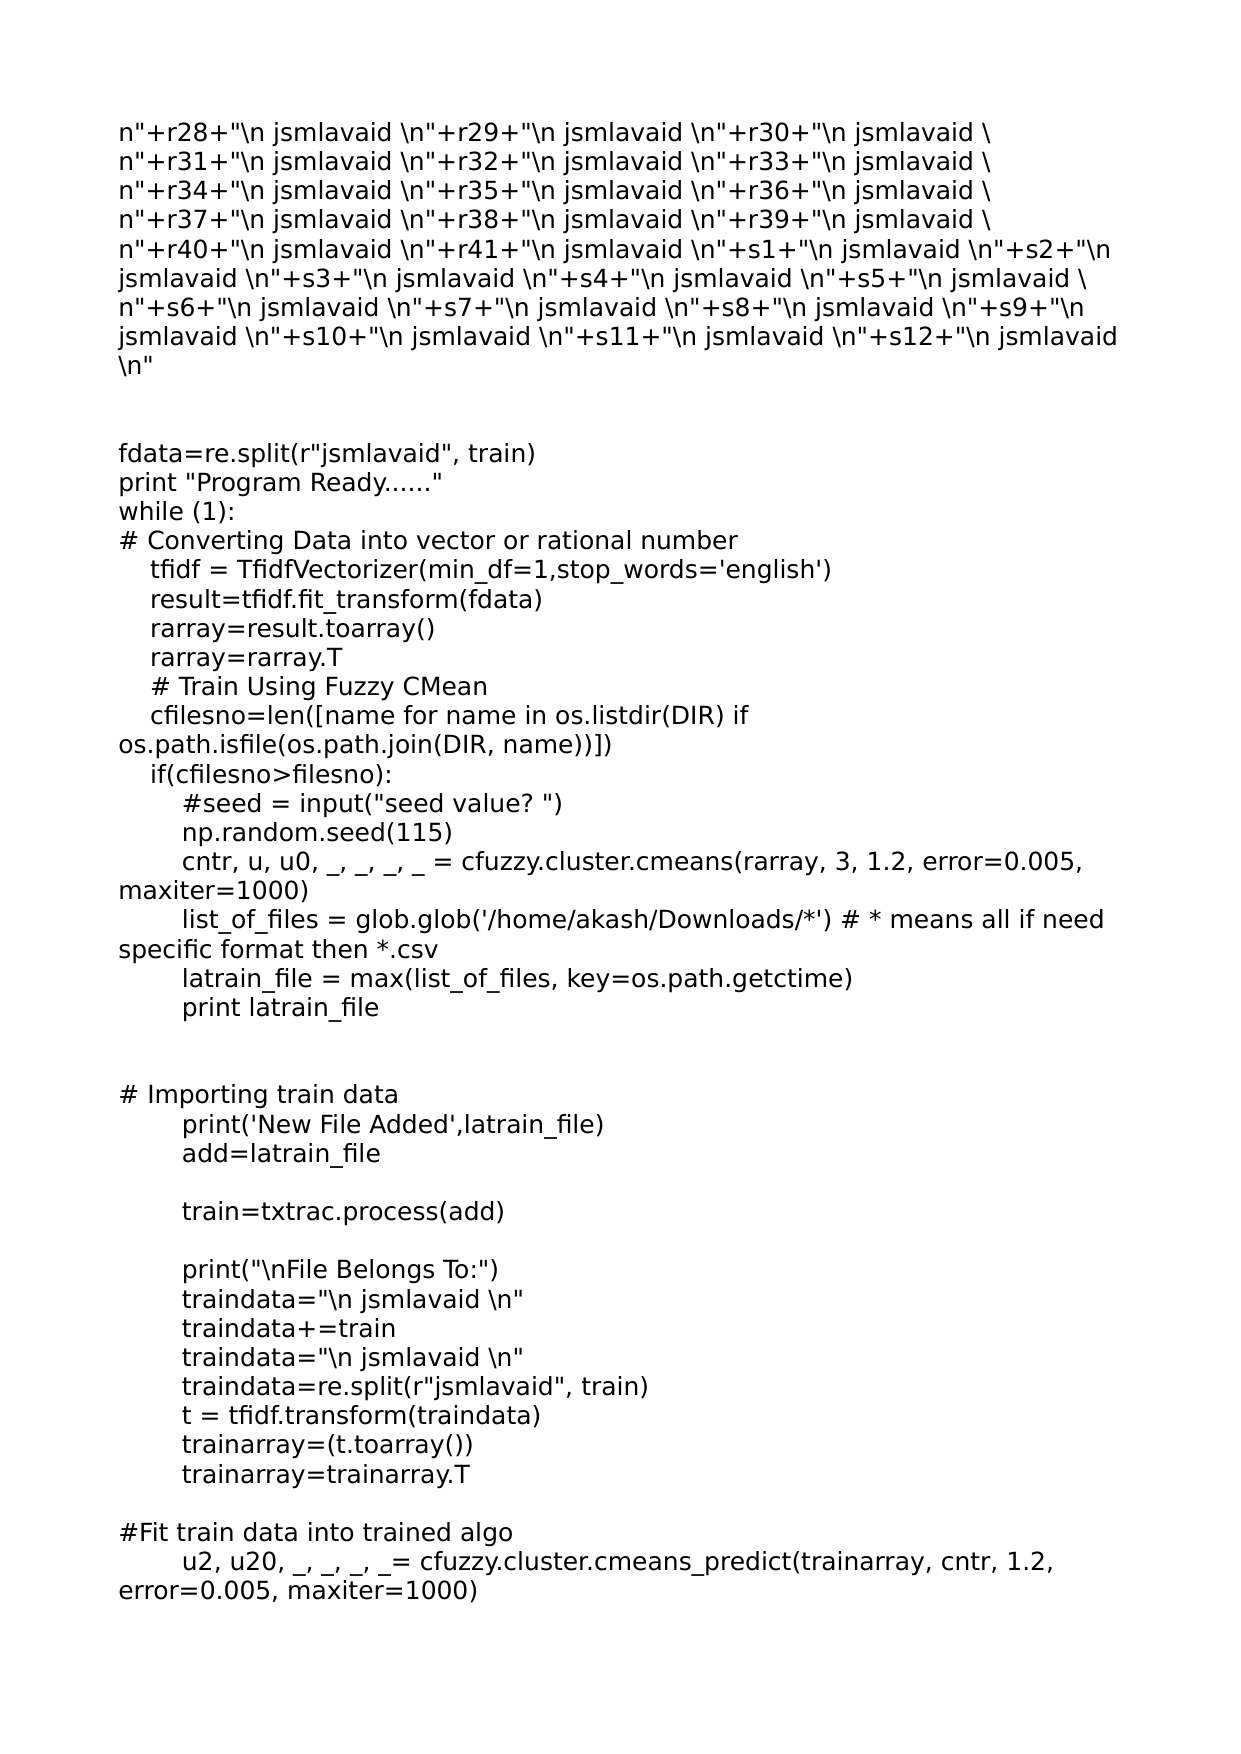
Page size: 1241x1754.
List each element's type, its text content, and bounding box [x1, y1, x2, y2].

text # Converting Data into vector or rational number [118, 526, 1122, 556]
text # Importing train data [118, 1081, 1122, 1110]
text train=txtrac.process(add) [118, 1197, 1122, 1226]
text add=latrain_file [118, 1139, 1122, 1168]
text print("\nFile Belongs To:") [118, 1256, 1122, 1285]
text np.random.seed(115) [118, 818, 1122, 847]
text traindata="\n jsmlavaid \n" [118, 1285, 1122, 1314]
text print('New File Added',latrain_file) [118, 1110, 1122, 1139]
text tfidf = TfidfVectorizer(min_df=1,stop_words='english') [118, 556, 1122, 585]
text traindata=re.split(r"jsmlavaid", train) [118, 1372, 1122, 1401]
text if(cfilesno>filesno): [118, 760, 1122, 789]
text u2, u20, _, _, _, _= cfuzzy.cluster.cmeans_predict(trainarray, cntr, 1.2, error=0.005, maxiter=1000) [118, 1547, 1122, 1606]
text print latrain_file [118, 993, 1122, 1022]
text fdata=re.split(r"jsmlavaid", train) [118, 439, 1122, 468]
text trainarray=(t.toarray()) [118, 1431, 1122, 1460]
text print "Program Ready......" [118, 468, 1122, 497]
text cntr, u, u0, _, _, _, _ = cfuzzy.cluster.cmeans(rarray, 3, 1.2, error=0.005, maxiter=1000) [118, 847, 1122, 906]
text traindata="\n jsmlavaid \n" [118, 1343, 1122, 1372]
text result=tfidf.fit_transform(fdata) [118, 585, 1122, 614]
text n"+r28+"\n jsmlavaid \n"+r29+"\n jsmlavaid \n"+r30+"\n jsmlavaid \n"+r31+"\n jsmlavaid \n"+r32+"\n jsmlavaid \n"+r33+"\n jsmlavaid \n"+r34+"\n jsmlavaid \n"+r35+"\n jsmlavaid \n"+r36+"\n jsmlavaid \n"+r37+"\n jsmlavaid \n"+r38+"\n jsmlavaid \n"+r39+"\n jsmlavaid \n"+r40+"\n jsmlavaid \n"+r41+"\n jsmlavaid \n"+s1+"\n jsmlavaid \n"+s2+"\n jsmlavaid \n"+s3+"\n jsmlavaid \n"+s4+"\n jsmlavaid \n"+s5+"\n jsmlavaid \n"+s6+"\n jsmlavaid \n"+s7+"\n jsmlavaid \n"+s8+"\n jsmlavaid \n"+s9+"\n jsmlavaid \n"+s10+"\n jsmlavaid \n"+s11+"\n jsmlavaid \n"+s12+"\n jsmlavaid \n" [118, 118, 1122, 381]
text latrain_file = max(list_of_files, key=os.path.getctime) [118, 964, 1122, 993]
text while (1): [118, 497, 1122, 526]
text cfilesno=len([name for name in os.listdir(DIR) if os.path.isfile(os.path.join(DIR, name))]) [118, 701, 1122, 760]
text rarray=rarray.T [118, 643, 1122, 672]
text t = tfidf.transform(traindata) [118, 1401, 1122, 1431]
text #Fit train data into trained algo [118, 1518, 1122, 1547]
text trainarray=trainarray.T [118, 1460, 1122, 1489]
text rarray=result.toarray() [118, 614, 1122, 643]
text # Train Using Fuzzy CMean [118, 672, 1122, 701]
text #seed = input("seed value? ") [118, 789, 1122, 818]
text list_of_files = glob.glob('/home/akash/Downloads/*') # * means all if need specific format then *.csv [118, 906, 1122, 964]
text traindata+=train [118, 1314, 1122, 1343]
